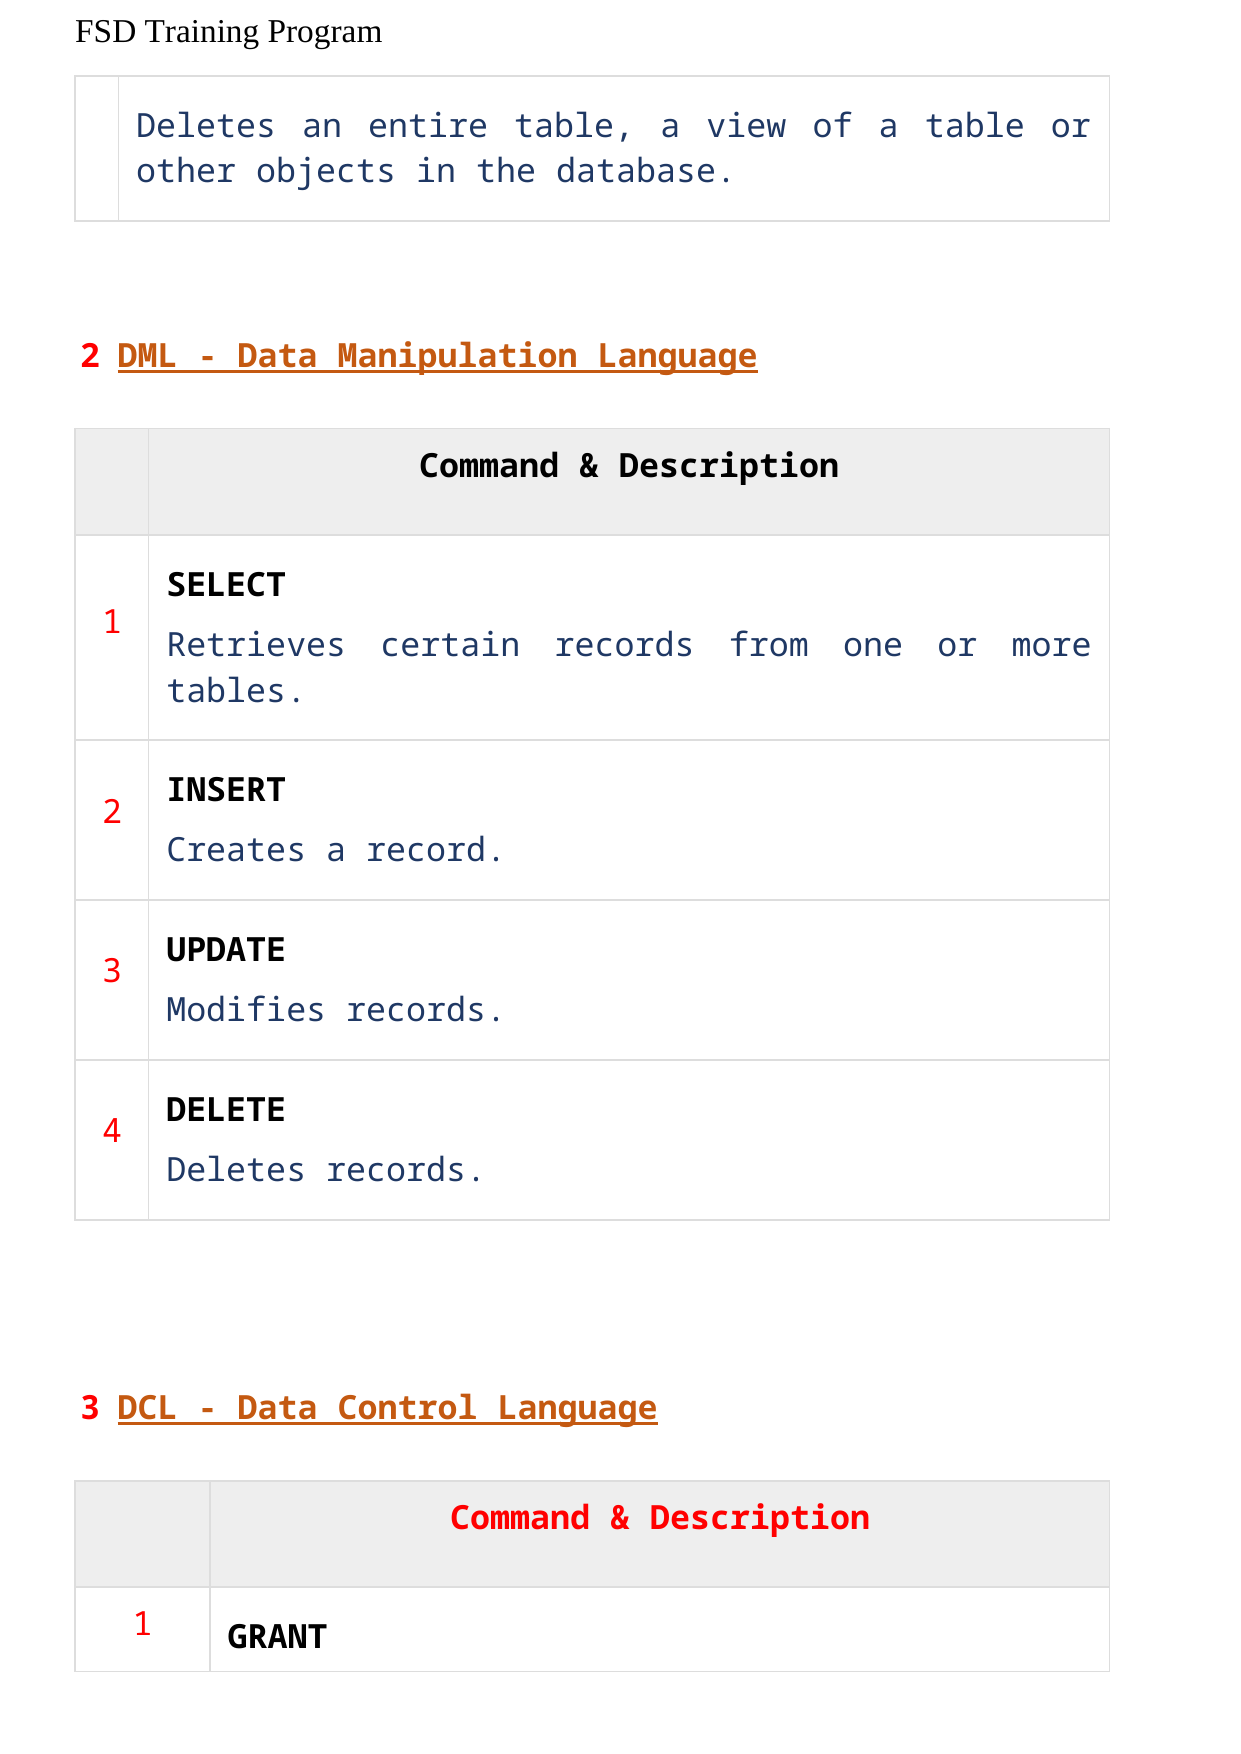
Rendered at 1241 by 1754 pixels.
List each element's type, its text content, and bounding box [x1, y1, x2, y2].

table_cell 1 [76, 1588, 209, 1671]
subtitle DCL - Data Control Language [80, 1384, 1165, 1429]
table_header [76, 1482, 209, 1586]
table_cell Deletes an entire table, a view of a table or other objects in the database. [119, 77, 1109, 220]
table_cell SELECT Retrieves certain records from one or more tables. [149, 536, 1109, 739]
table_cell GRANT [211, 1588, 1109, 1671]
table_cell DELETE Deletes records. [149, 1061, 1109, 1219]
table_cell 1 [76, 536, 148, 739]
table_cell INSERT Creates a record. [149, 741, 1109, 899]
table_cell 2 [76, 741, 148, 899]
subtitle DML - Data Manipulation Language [80, 332, 1165, 377]
table_header Command & Description [211, 1482, 1109, 1586]
table_header Command & Description [149, 429, 1109, 534]
table_cell 3 [76, 901, 148, 1059]
table_cell UPDATE Modifies records. [149, 901, 1109, 1059]
table_header [76, 429, 148, 534]
table_cell 4 [76, 1061, 148, 1219]
table_cell [76, 77, 118, 220]
